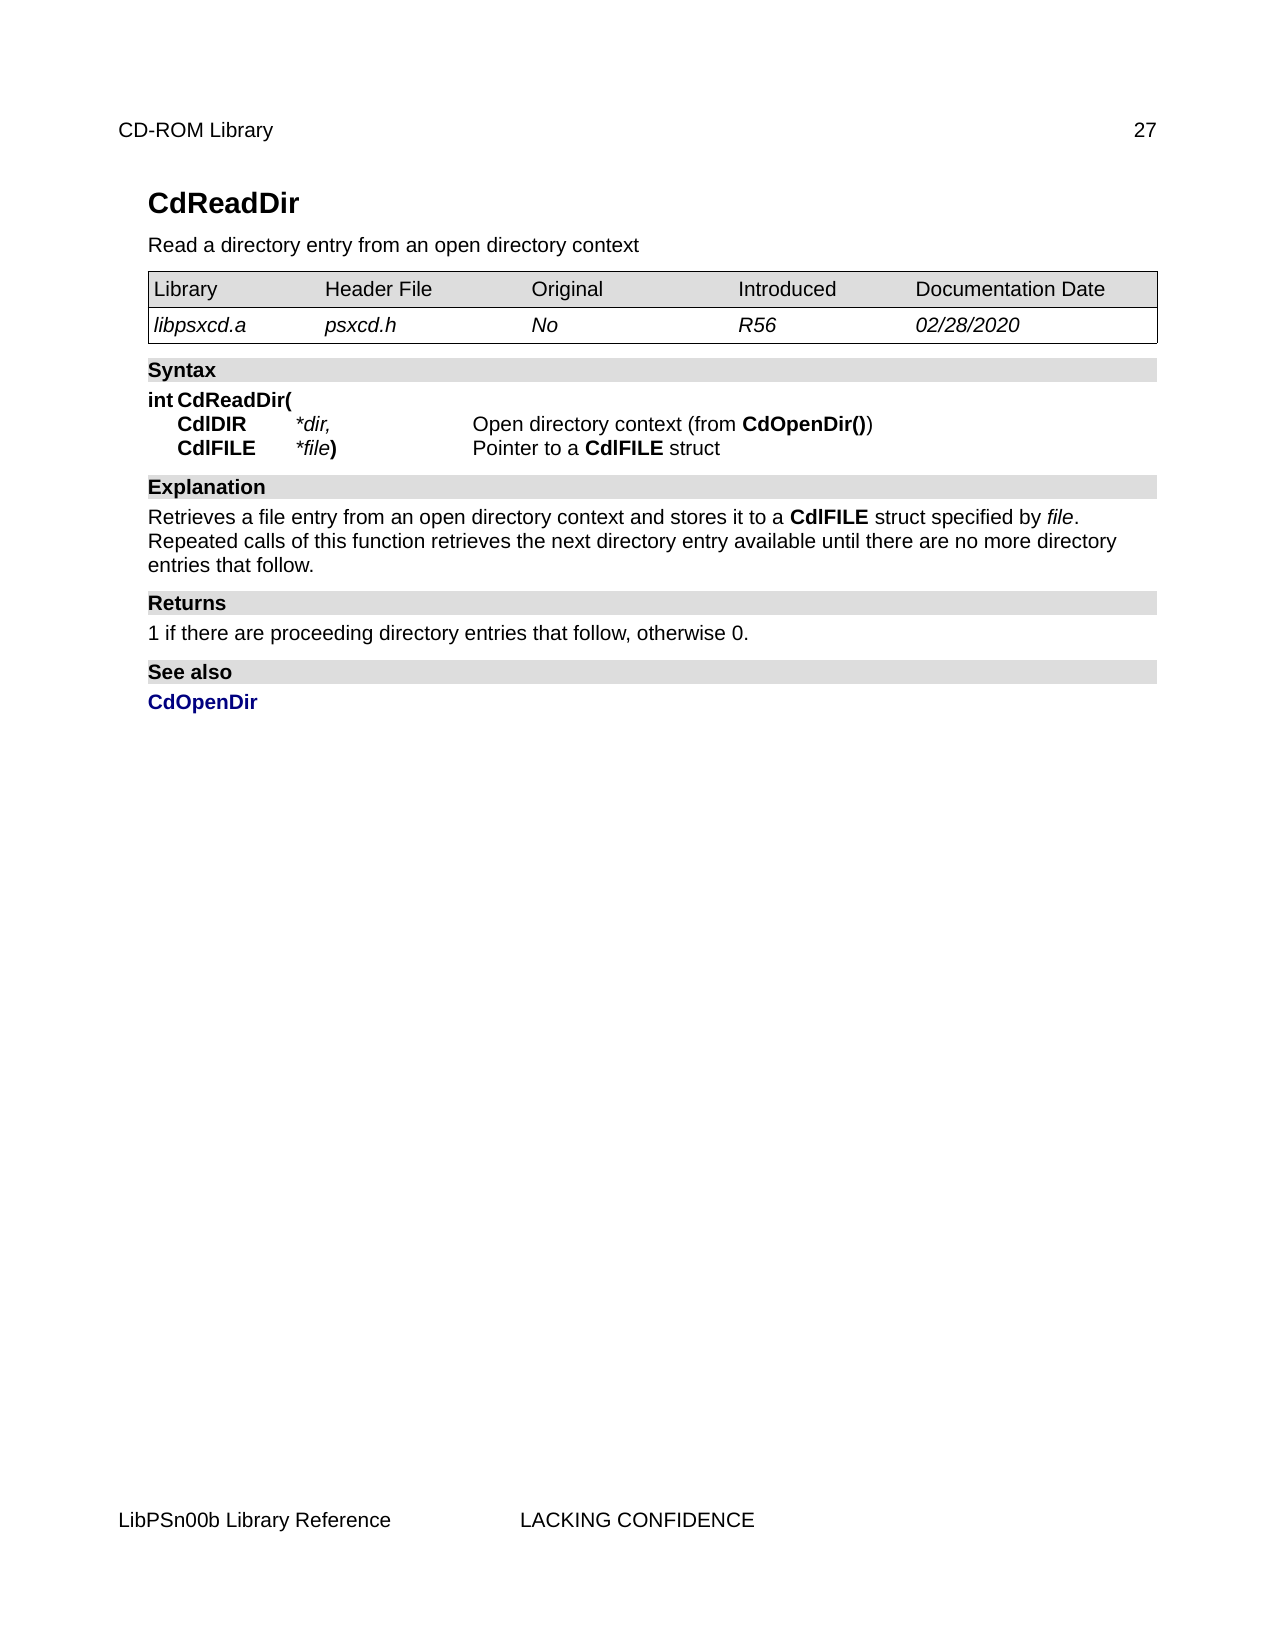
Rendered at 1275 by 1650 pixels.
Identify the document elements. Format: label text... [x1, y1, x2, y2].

text Retrieves a file entry from an open directory context and stores it to a CdlFILE struct specified by file. Repeated calls of this function retrieves the next directory entry available until there are no more directory entries that follow. [148, 504, 1157, 576]
text CdOpenDir [148, 690, 1157, 714]
subtitle See also [148, 660, 1157, 684]
text CdlDIR *dir, Open directory context (from CdOpenDir()) [148, 412, 1157, 436]
text CdlFILE *file) Pointer to a CdlFILE struct [148, 436, 1157, 460]
subtitle Explanation [148, 475, 1157, 499]
subtitle CdReadDir [148, 186, 1157, 220]
text int CdReadDir( [148, 388, 1157, 412]
text Library Header File Original Introduced Documentation Date [149, 272, 1157, 307]
subtitle Syntax [148, 358, 1157, 382]
subtitle Returns [148, 591, 1157, 615]
text 1 if there are proceeding directory entries that follow, otherwise 0. [148, 621, 1157, 645]
text Read a directory entry from an open directory context [148, 232, 1157, 256]
text libpsxcd.a psxcd.h No R56 02/28/2020 [149, 308, 1157, 343]
